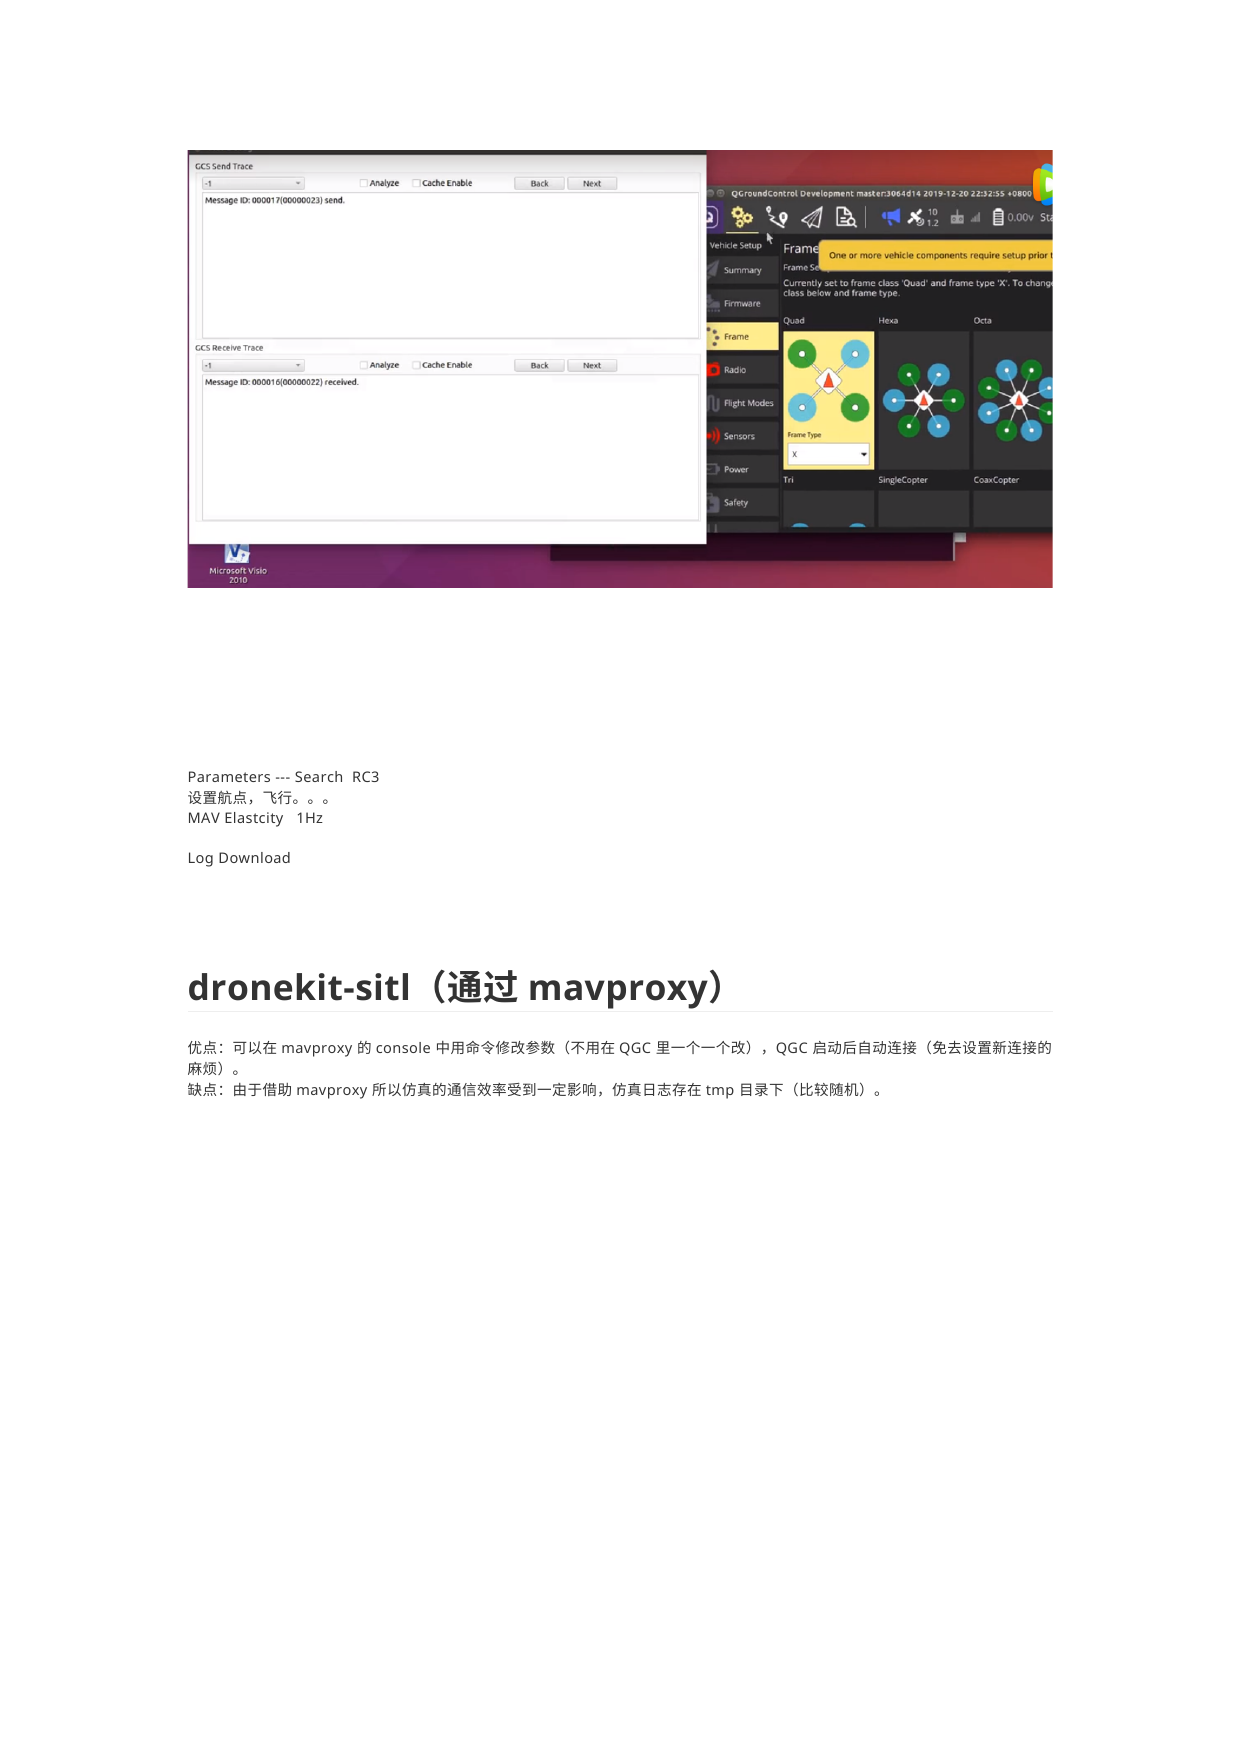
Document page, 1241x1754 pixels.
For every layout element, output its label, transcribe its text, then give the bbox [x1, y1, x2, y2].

picture [187, 150, 1053, 588]
text Parameters --- Search RC3 [187, 767, 1053, 787]
text 设置航点，飞行。。。 [187, 787, 1053, 808]
text 优点：可以在 mavproxy 的 console 中用命令修改参数（不用在 QGC 里一个一个改），QGC 启动后自动连接（免去设置新连接的麻烦）。 缺点：由于借助 mavproxy 所以仿真的通信效率受到一定影响，仿真日志存在 tmp 目录下（比较随机）。 [187, 1037, 1053, 1100]
text MAV Elastcity 1Hz [187, 808, 1053, 828]
subtitle dronekit-sitl（通过 mavproxy） [187, 960, 1053, 1012]
text Log Download [187, 848, 1053, 868]
